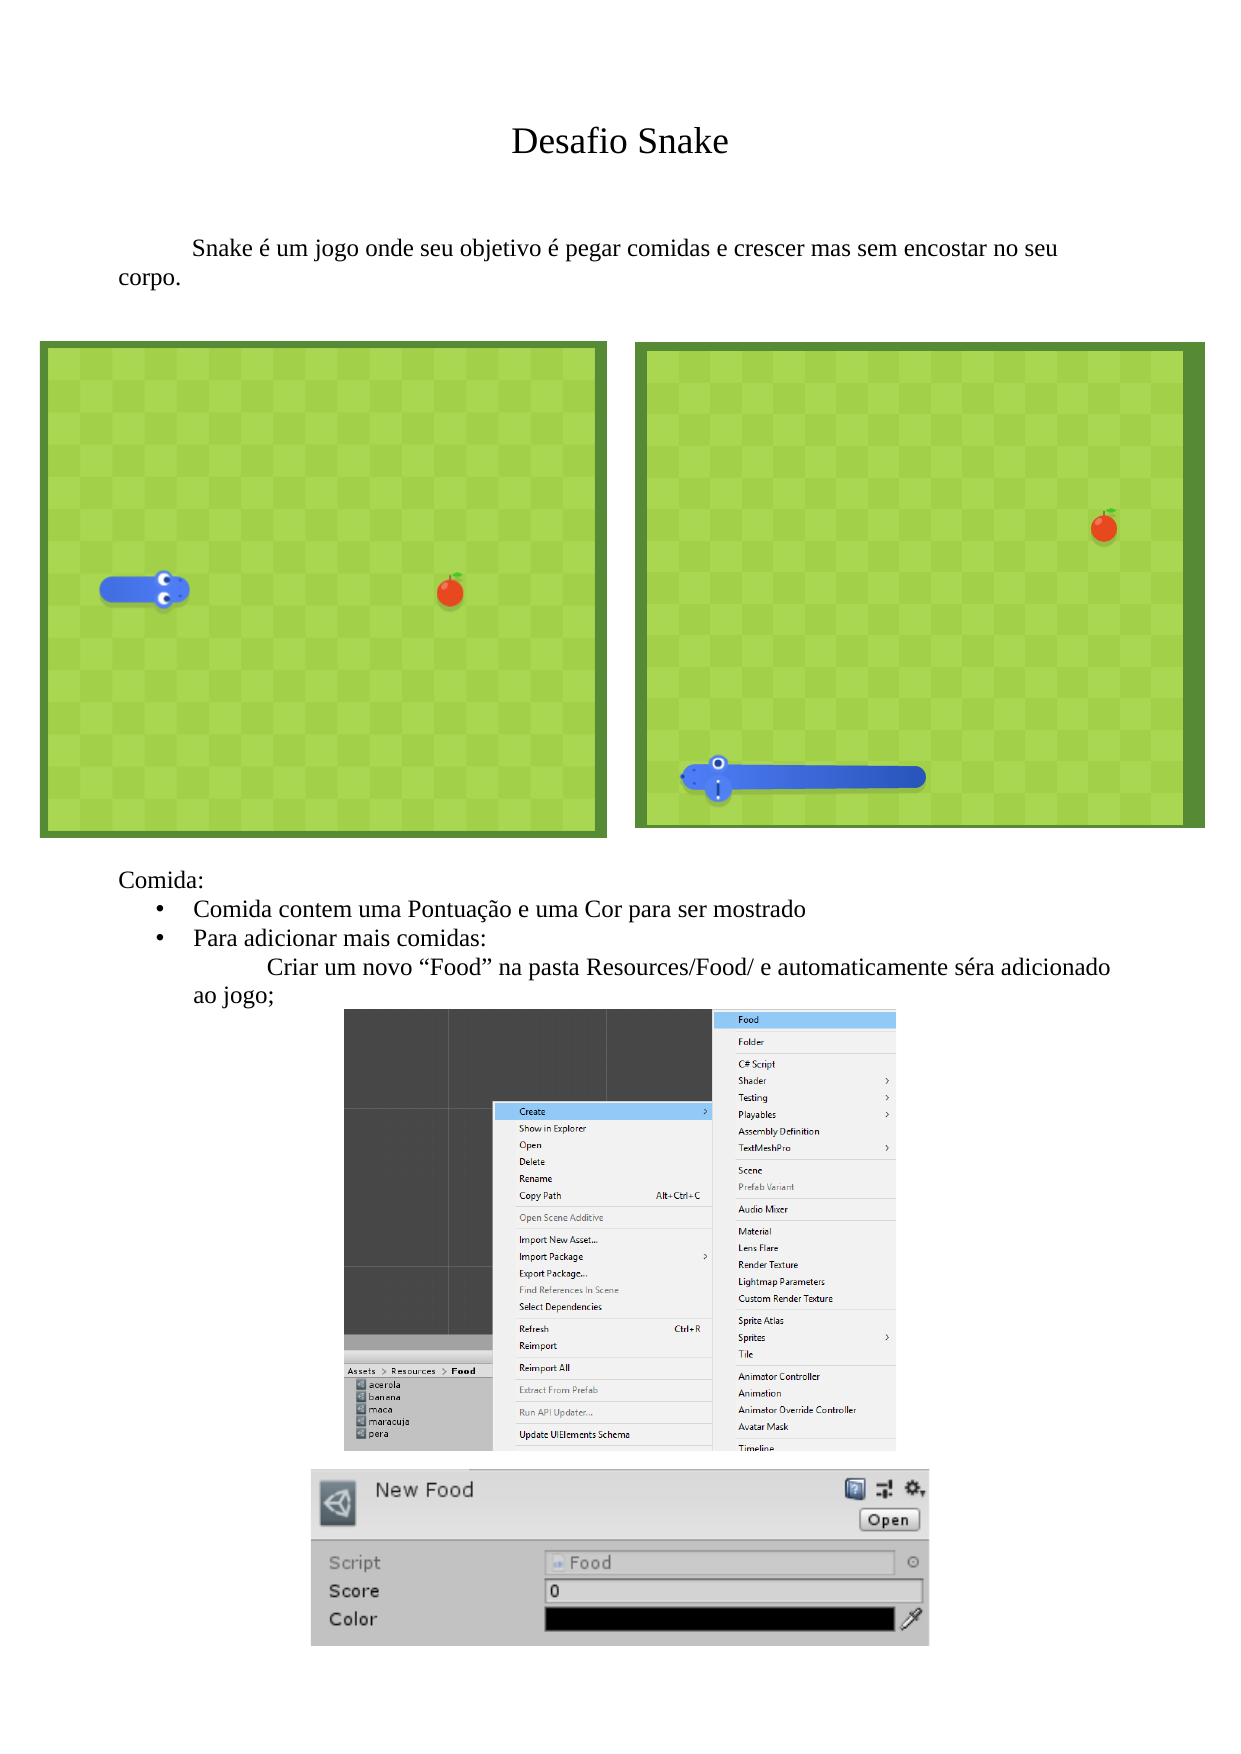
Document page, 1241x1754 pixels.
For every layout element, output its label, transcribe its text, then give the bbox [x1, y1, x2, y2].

picture [344, 1009, 897, 1451]
picture [39, 341, 607, 838]
text Desafio Snake [118, 118, 1122, 161]
list Comida contem uma Pontuação e uma Cor para ser mostrado [156, 894, 1122, 923]
text Snake é um jogo onde seu objetivo é pegar comidas e crescer mas sem encostar no seu corpo. [118, 233, 1122, 291]
picture [310, 1469, 930, 1646]
picture [635, 342, 1205, 828]
list Para adicionar mais comidas: Criar um novo “Food” na pasta Resources/Food/ e automaticamente séra adicionado ao jogo; [156, 923, 1122, 1009]
text Comida: [118, 866, 1122, 894]
